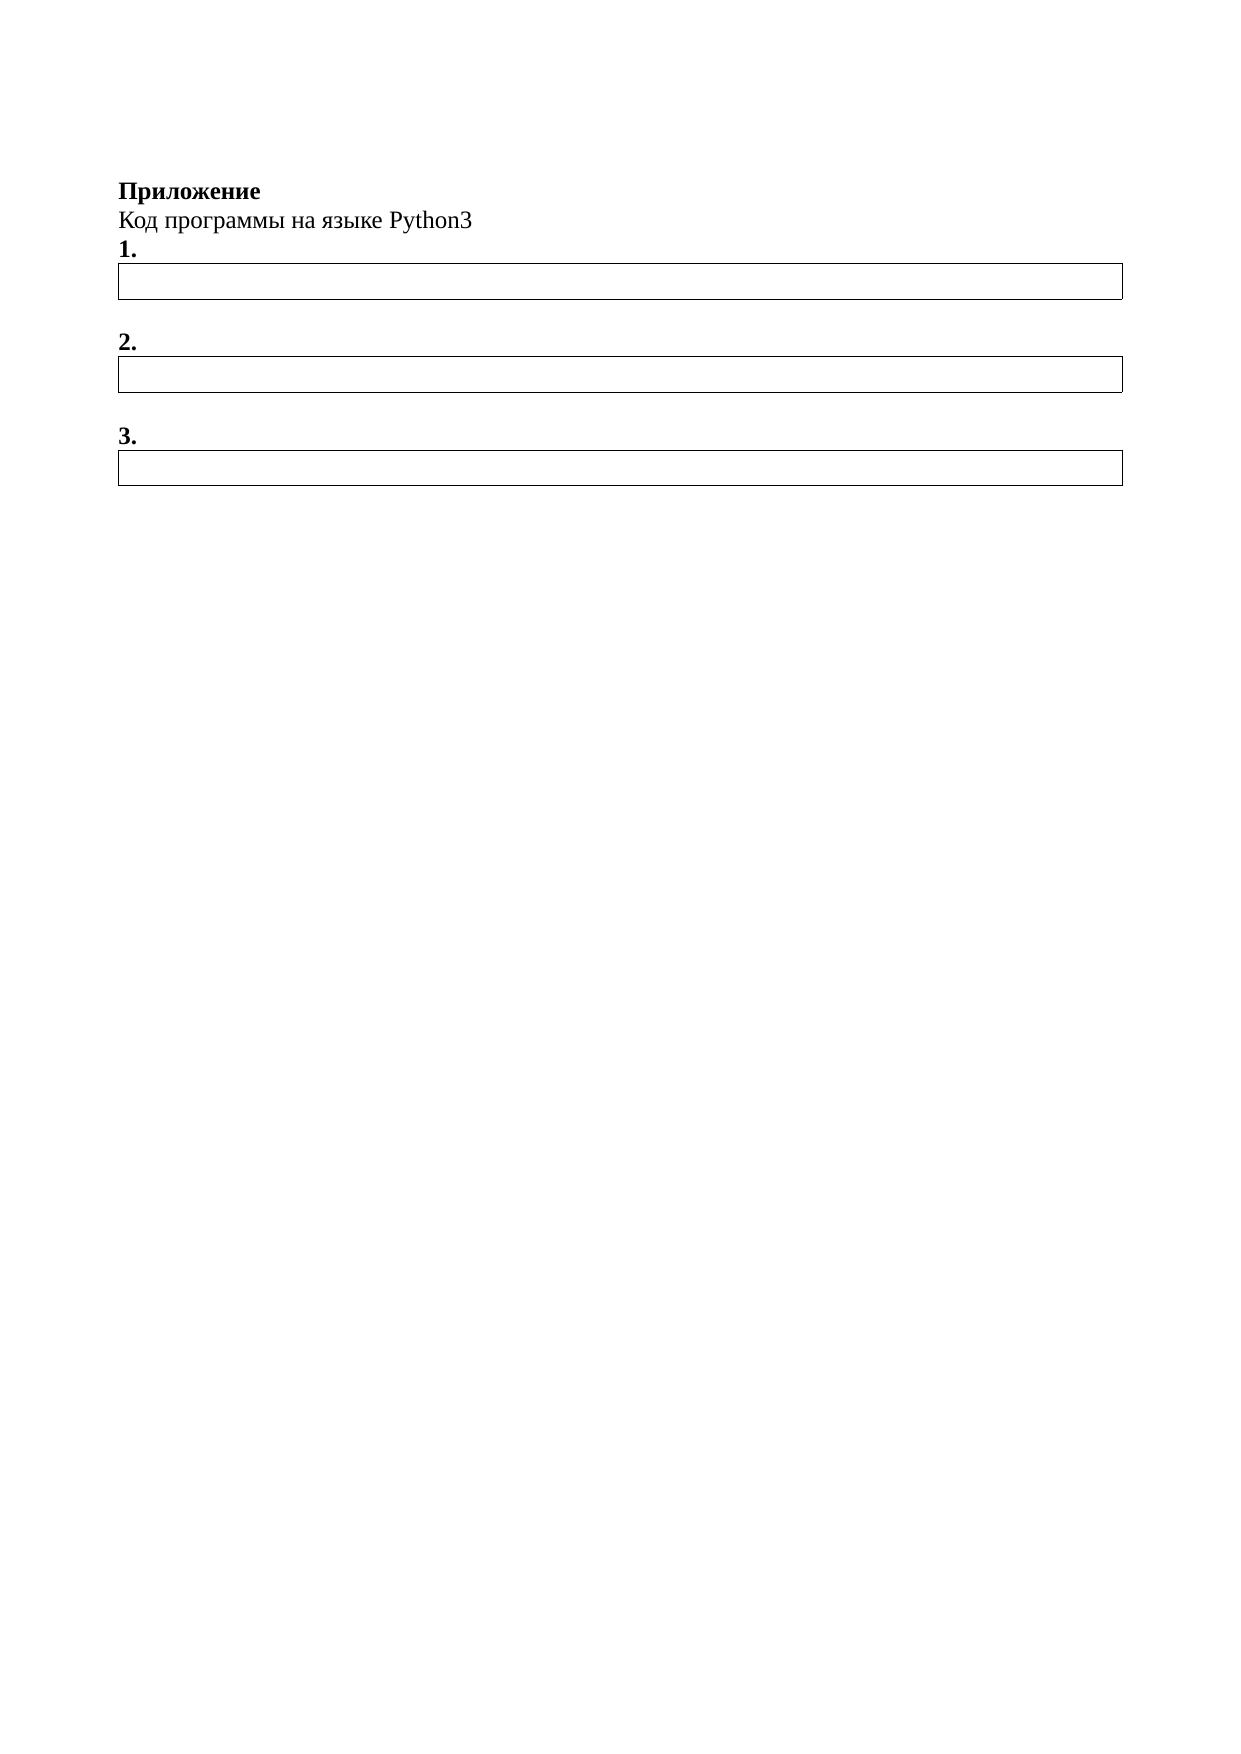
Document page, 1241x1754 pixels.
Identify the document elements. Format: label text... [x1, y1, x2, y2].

text 2. [118, 327, 1122, 356]
text Код программы на языке Python3 [118, 205, 1122, 234]
table_header [119, 357, 1122, 392]
text Приложение [118, 176, 1122, 205]
text 3. [118, 421, 1122, 449]
text 1. [118, 234, 1122, 263]
table_header [119, 264, 1122, 298]
table_header [119, 451, 1122, 485]
